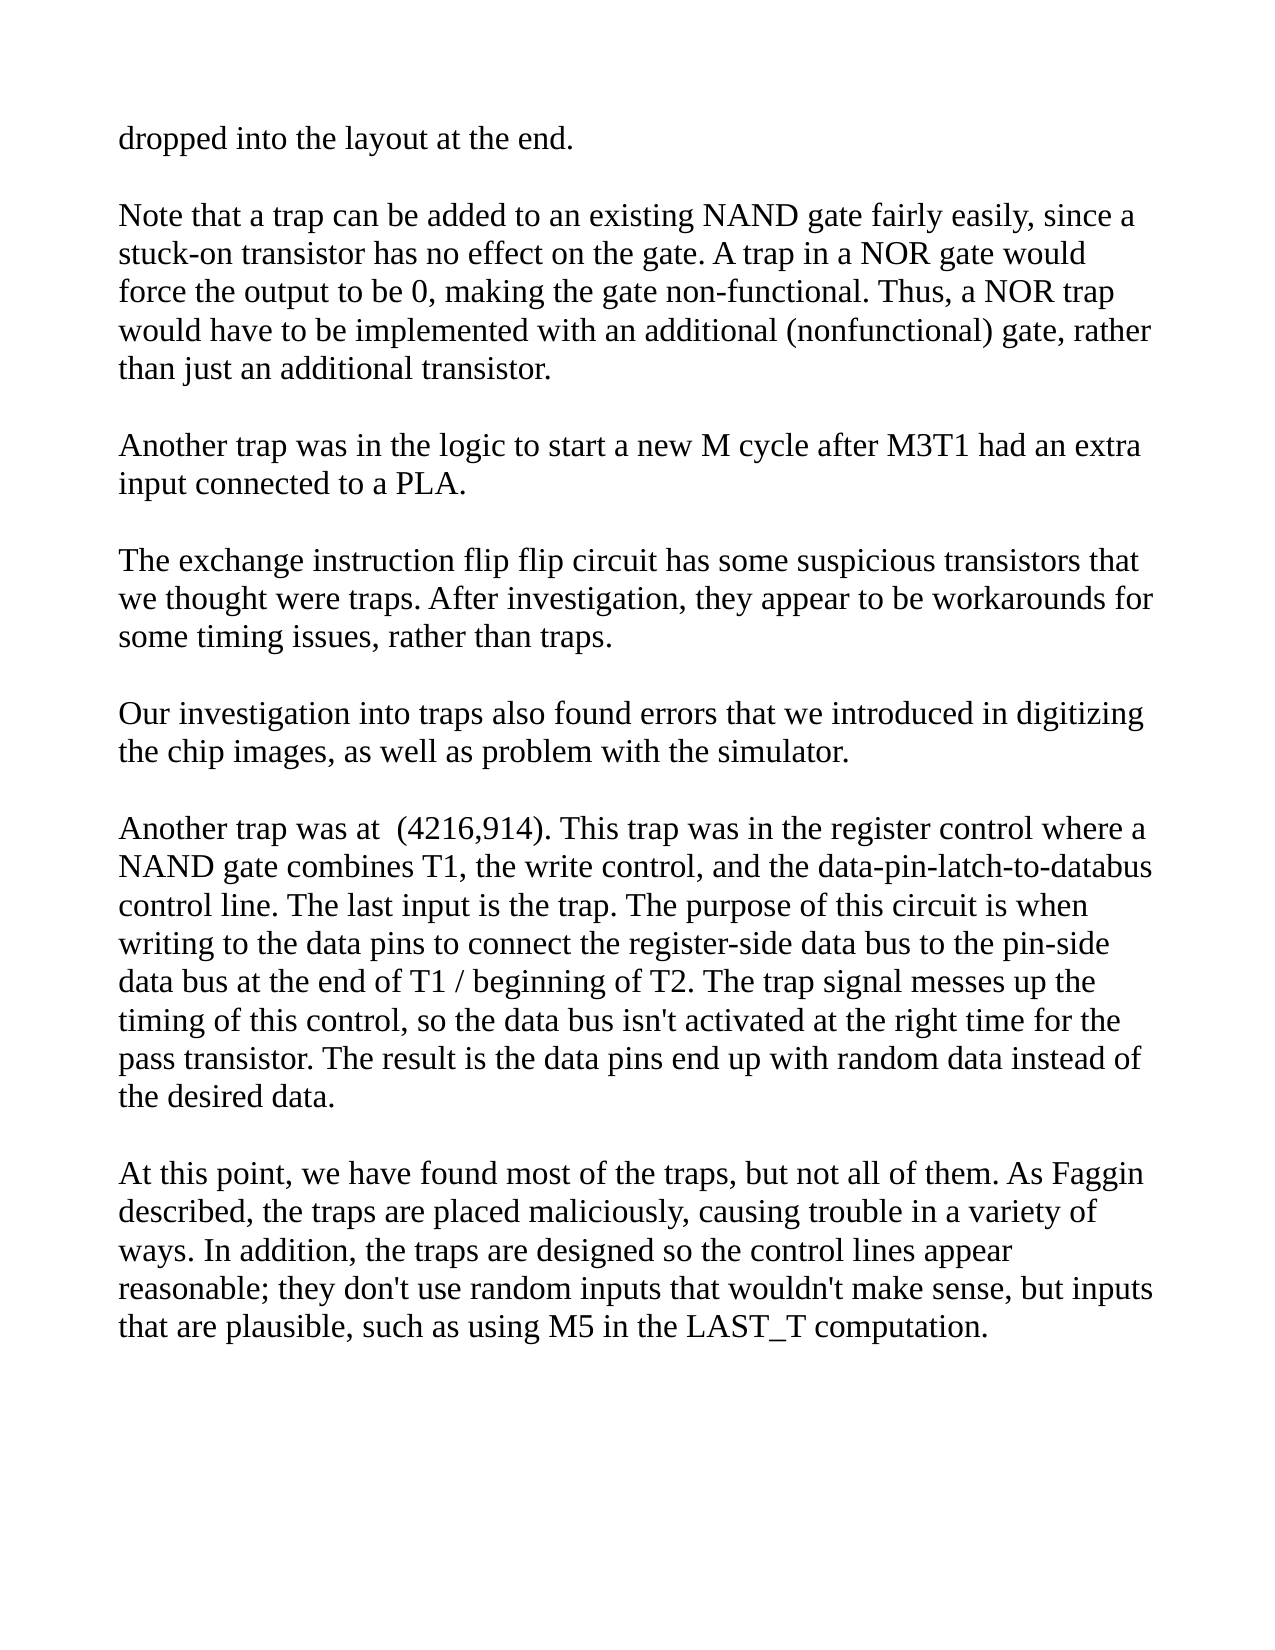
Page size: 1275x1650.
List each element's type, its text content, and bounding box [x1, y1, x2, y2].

text At this point, we have found most of the traps, but not all of them. As Faggin described, the traps are placed maliciously, causing trouble in a variety of ways. In addition, the traps are designed so the control lines appear reasonable; they don't use random inputs that wouldn't make sense, but inputs that are plausible, such as using M5 in the LAST_T computation. [118, 1153, 1157, 1345]
text Note that a trap can be added to an existing NAND gate fairly easily, since a stuck-on transistor has no effect on the gate. A trap in a NOR gate would force the output to be 0, making the gate non-functional. Thus, a NOR trap would have to be implemented with an additional (nonfunctional) gate, rather than just an additional transistor. [118, 195, 1157, 386]
text The exchange instruction flip flip circuit has some suspicious transistors that we thought were traps. After investigation, they appear to be workarounds for some timing issues, rather than traps. [118, 540, 1157, 655]
text Another trap was in the logic to start a new M cycle after M3T1 had an extra input connected to a PLA. [118, 425, 1157, 501]
text dropped into the layout at the end. [118, 118, 1157, 156]
text Our investigation into traps also found errors that we introduced in digitizing the chip images, as well as problem with the simulator. [118, 693, 1157, 770]
text Another trap was at (4216,914). This trap was in the register control where a NAND gate combines T1, the write control, and the data-pin-latch-to-databus control line. The last input is the trap. The purpose of this circuit is when writing to the data pins to connect the register-side data bus to the pin-side data bus at the end of T1 / beginning of T2. The trap signal messes up the timing of this control, so the data bus isn't activated at the right time for the pass transistor. The result is the data pins end up with random data instead of the desired data. [118, 808, 1157, 1115]
